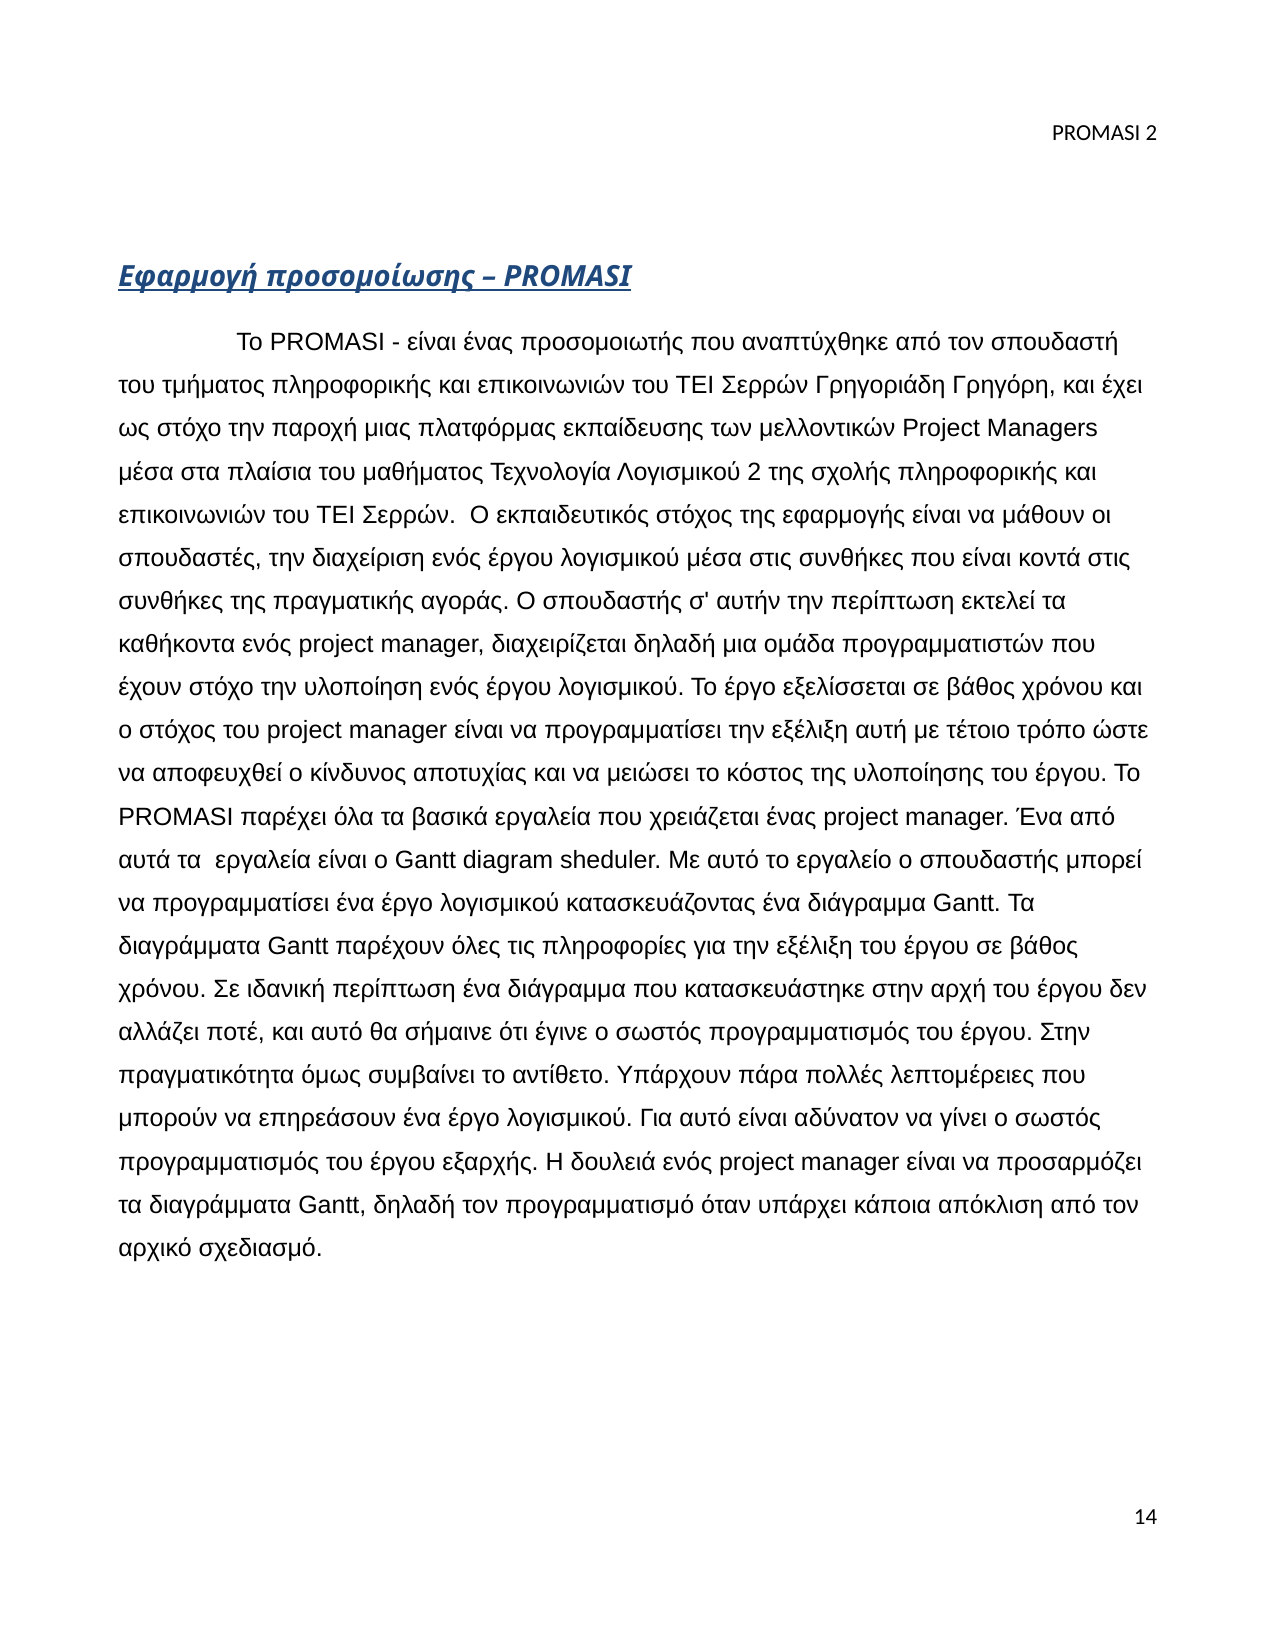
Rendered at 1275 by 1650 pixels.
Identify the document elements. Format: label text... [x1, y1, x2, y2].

text Το PROMASI - είναι ένας προσομοιωτής που αναπτύχθηκε από τον σπουδαστή του τμήματος πληροφορικής και επικοινωνιών του ΤΕΙ Σερρών Γρηγοριάδη Γρηγόρη, και έχει ως στόχο την παροχή μιας πλατφόρμας εκπαίδευσης των μελλοντικών Project Managers μέσα στα πλαίσια του μαθήματος Τεχνολογία Λογισμικού 2 της σχολής πληροφορικής και επικοινωνιών του ΤΕΙ Σερρών. Ο εκπαιδευτικός στόχος της εφαρμογής είναι να μάθουν οι σπουδαστές, την διαχείριση ενός έργου λογισμικού μέσα στις συνθήκες που είναι κοντά στις συνθήκες της πραγματικής αγοράς. Ο σπουδαστής σ' αυτήν την περίπτωση εκτελεί τα καθήκοντα ενός project manager, διαχειρίζεται δηλαδή μια ομάδα προγραμματιστών που έχουν στόχο την υλοποίηση ενός έργου λογισμικού. Το έργο εξελίσσεται σε βάθος χρόνου και ο στόχος του project manager είναι να προγραμματίσει την εξέλιξη αυτή με τέτοιο τρόπο ώστε να αποφευχθεί ο κίνδυνος αποτυχίας και να μειώσει το κόστος της υλοποίησης του έργου. Το PROMASI παρέχει όλα τα βασικά εργαλεία που χρειάζεται ένας project manager. Ένα από αυτά τα εργαλεία είναι ο Gantt diagram sheduler. Με αυτό το εργαλείο ο σπουδαστής μπορεί να προγραμματίσει ένα έργο λογισμικού κατασκευάζοντας ένα διάγραμμα Gantt. Τα διαγράμματα Gantt παρέχουν όλες τις πληροφορίες για την εξέλιξη του έργου σε βάθος χρόνου. Σε ιδανική περίπτωση ένα διάγραμμα που κατασκευάστηκε στην αρχή του έργου δεν αλλάζει ποτέ, και αυτό θα σήμαινε ότι έγινε ο σωστός προγραμματισμός του έργου. Στην πραγματικότητα όμως συμβαίνει το αντίθετο. Υπάρχουν πάρα πολλές λεπτομέρειες που μπορούν να επηρεάσουν ένα έργο λογισμικού. Για αυτό είναι αδύνατον να γίνει ο σωστός προγραμματισμός του έργου εξαρχής. Η δουλειά ενός project manager είναι να προσαρμόζει τα διαγράμματα Gantt, δηλαδή τον προγραμματισμό όταν υπάρχει κάποια απόκλιση από τον αρχικό σχεδιασμό. [118, 327, 1157, 1261]
subtitle Εφαρμογή προσομοίωσης – PROMASI [118, 255, 1157, 295]
